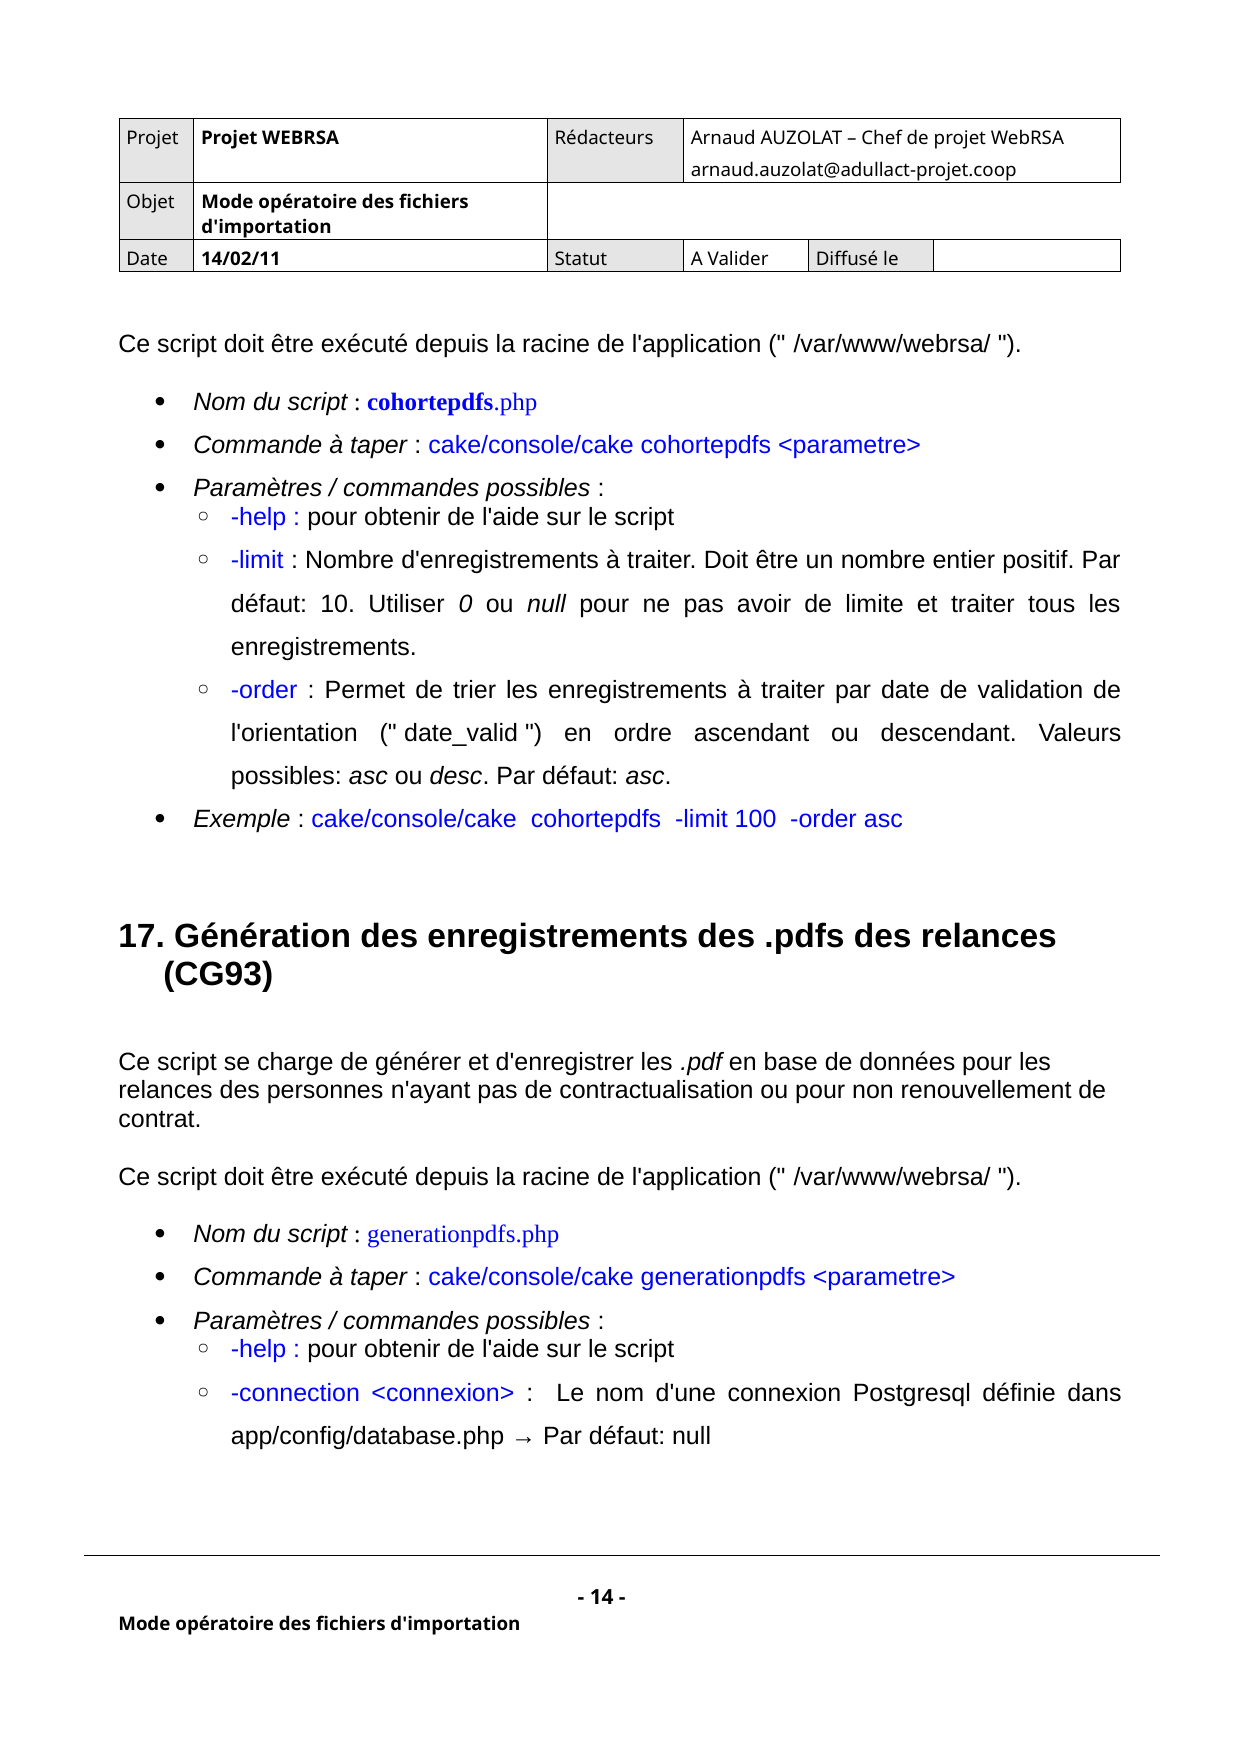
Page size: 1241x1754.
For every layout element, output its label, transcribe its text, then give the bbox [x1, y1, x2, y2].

text Ce script doit être exécuté depuis la racine de l'application (" /var/www/webrsa/ "). [118, 329, 1122, 358]
list Commande à taper : cake/console/cake generationpdfs <parametre> [156, 1262, 1122, 1291]
list -help : pour obtenir de l'aide sur le script [193, 502, 1122, 531]
list -order : Permet de trier les enregistrements à traiter par date de validation de l'orientation (" date_valid ") en ordre ascendant ou descendant. Valeurs possibles: asc ou desc. Par défaut: asc. [193, 675, 1122, 790]
list Paramètres / commandes possibles : [156, 1306, 1122, 1334]
text Ce script se charge de générer et d'enregistrer les .pdf en base de données pour les relances des personnes n'ayant pas de contractualisation ou pour non renouvellement de contrat. [118, 1047, 1122, 1133]
list Commande à taper : cake/console/cake cohortepdfs <parametre> [156, 430, 1122, 459]
list -limit : Nombre d'enregistrements à traiter. Doit être un nombre entier positif. Par défaut: 10. Utiliser 0 ou null pour ne pas avoir de limite et traiter tous les enregistrements. [193, 545, 1122, 660]
list -connection <connexion> : Le nom d'une connexion Postgresql définie dans app/config/database.php → Par défaut: null [193, 1378, 1122, 1450]
list Paramètres / commandes possibles : [156, 473, 1122, 502]
list Nom du script : generationpdfs.php [156, 1219, 1122, 1248]
list -help : pour obtenir de l'aide sur le script [193, 1334, 1122, 1363]
subtitle 17. Génération des enregistrements des .pdfs des relances (CG93) [118, 916, 1122, 993]
text Ce script doit être exécuté depuis la racine de l'application (" /var/www/webrsa/ "). [118, 1162, 1122, 1190]
list Nom du script : cohortepdfs.php [156, 387, 1122, 416]
list Exemple : cake/console/cake cohortepdfs -limit 100 -order asc [156, 804, 1122, 833]
